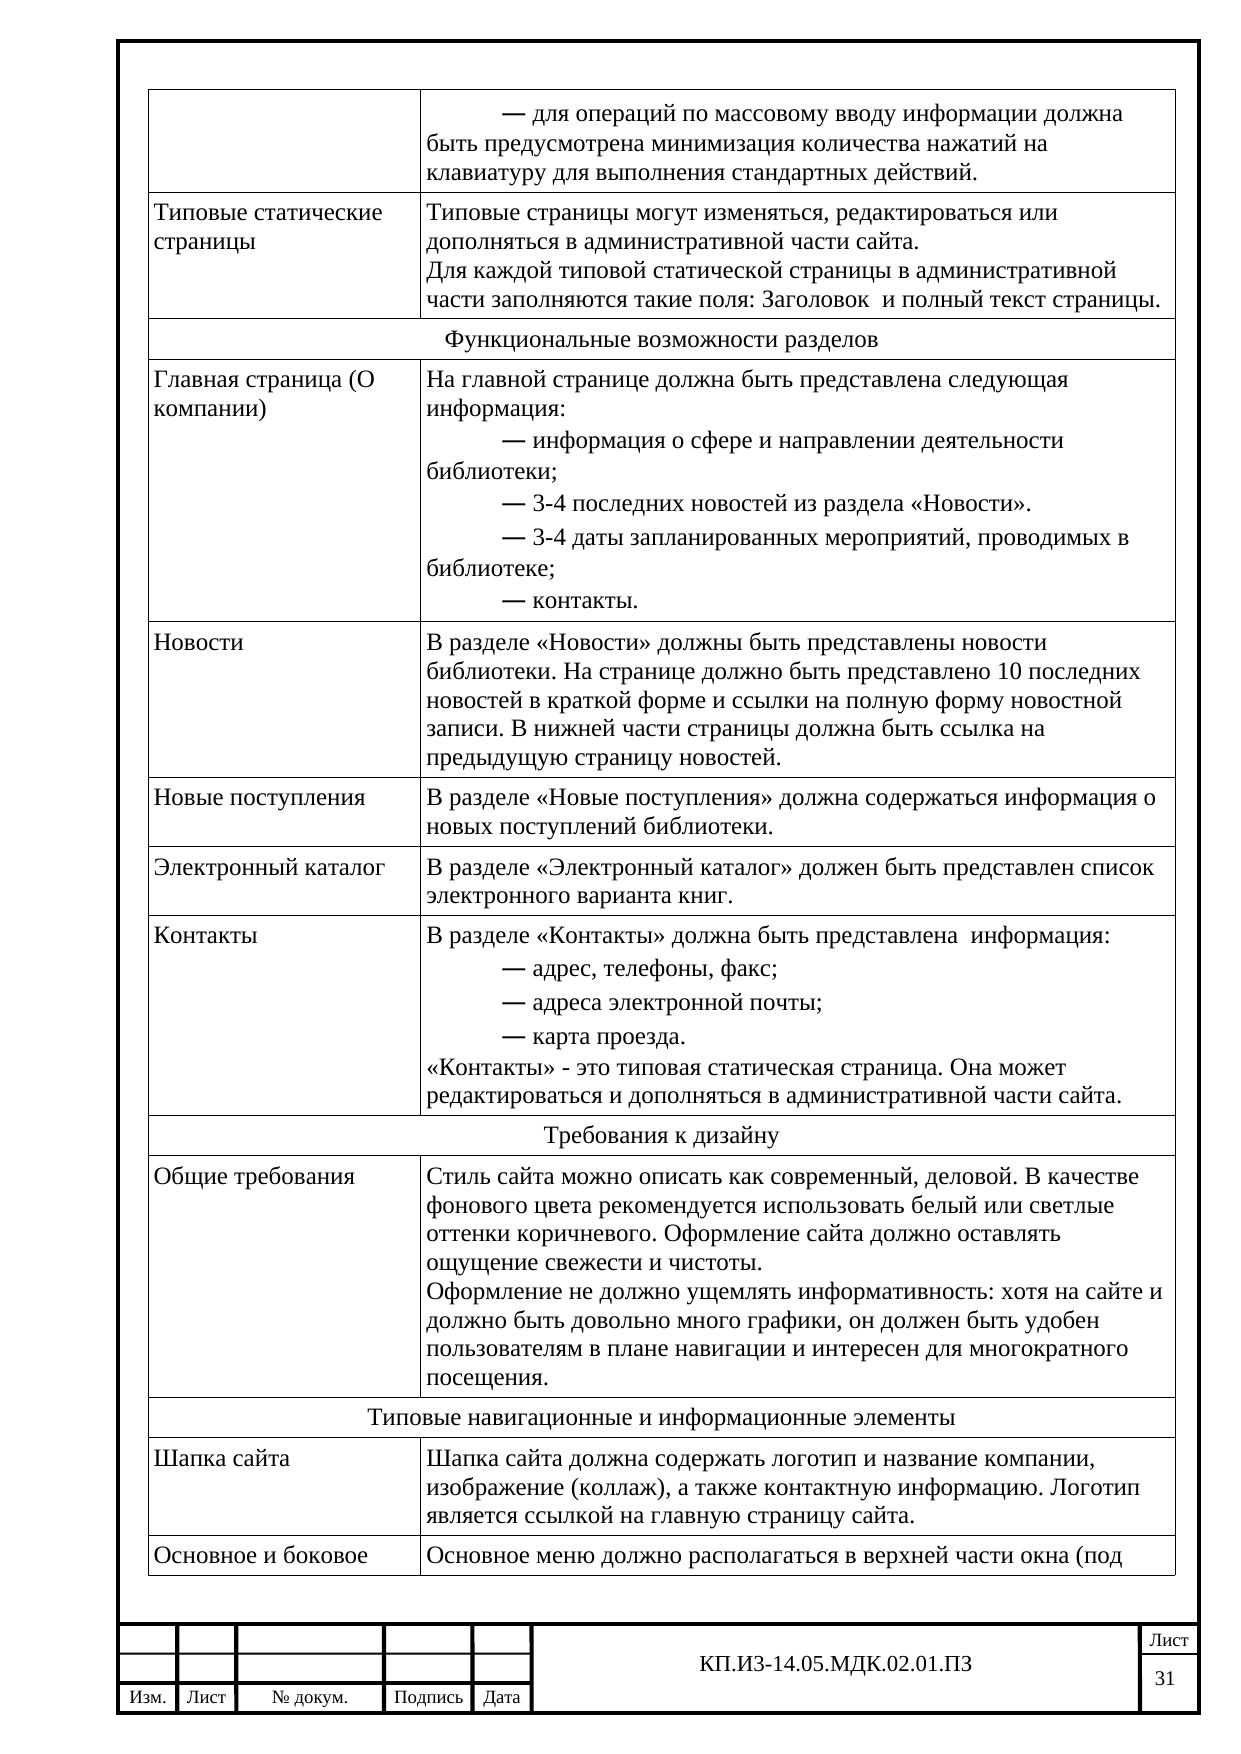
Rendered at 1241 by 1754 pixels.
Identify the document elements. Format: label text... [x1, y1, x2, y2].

table_cell Новые поступления [149, 778, 420, 846]
table_cell В разделе «Контакты» должна быть представлена информация: адрес, телефоны, факс; адреса электронной почты; карта проезда. «Контакты» - это типовая статическая страница. Она может редактироваться и дополняться в административной части сайта. [421, 916, 1175, 1115]
table_cell Основное меню должно располагаться в верхней части окна (под [421, 1536, 1175, 1575]
table_cell Новости [149, 622, 420, 777]
table_cell [149, 90, 420, 192]
table_cell Основное и боковое [149, 1536, 420, 1575]
table_cell Шапка сайта [149, 1438, 420, 1535]
table_cell Стиль сайта можно описать как современный, деловой. В качестве фонового цвета рекомендуется использовать белый или светлые оттенки коричневого. Оформление сайта должно оставлять ощущение свежести и чистоты. Оформление не должно ущемлять информативность: хотя на сайте и должно быть довольно много графики, он должен быть удобен пользователям в плане навигации и интересен для многократного посещения. [421, 1156, 1175, 1397]
table_cell В разделе «Новости» должны быть представлены новости библиотеки. На странице должно быть представлено 10 последних новостей в краткой форме и ссылки на полную форму новостной записи. В нижней части страницы должна быть ссылка на предыдущую страницу новостей. [421, 622, 1175, 777]
table_cell Шапка сайта должна содержать логотип и название компании, изображение (коллаж), а также контактную информацию. Логотип является ссылкой на главную страницу сайта. [421, 1438, 1175, 1535]
table_cell Типовые страницы могут изменяться, редактироваться или дополняться в административной части сайта. Для каждой типовой статической страницы в административной части заполняются такие поля: Заголовок и полный текст страницы. [421, 193, 1175, 318]
table_cell Требования к дизайну [149, 1116, 1175, 1155]
table_cell Типовые навигационные и информационные элементы [149, 1398, 1175, 1437]
table_cell Контакты [149, 916, 420, 1115]
table_cell В разделе «Новые поступления» должна содержаться информация о новых поступлений библиотеки. [421, 778, 1175, 846]
table_cell Электронный каталог [149, 847, 420, 915]
table_cell На главной странице должна быть представлена следующая информация: информация о сфере и направлении деятельности библиотеки; 3-4 последних новостей из раздела «Новости». 3-4 даты запланированных мероприятий, проводимых в библиотеке; контакты. [421, 360, 1175, 621]
table_cell Общие требования [149, 1156, 420, 1397]
table_cell Главная страница (О компании) [149, 360, 420, 621]
table_cell Система управления контентом (административная часть сайта) должна предоставлять возможность добавления, редактирования и удаления содержимого статических и динамических страниц. Также должна быть предусмотрена возможность добавления информации без отображения на сайте. Система управления контентом должна иметь стандартный для Windows интерфейс, отвечающий следующим требованиям: реализация в графическом оконном режиме; единый стиль оформления; интуитивно понятное назначение элементов интерфейса; отображение на экране только тех возможностей, которые доступны конкретному пользователю; отображение на экране только необходимой для решения текущей прикладной задачи информации; отображение на экране хода длительных процессов обработки; диалог с пользователем должен быть оптимизирован для выполнения типовых и часто используемых операций; для операций по массовому вводу информации должна быть предусмотрена минимизация количества нажатий на клавиатуру для выполнения стандартных действий. [421, 90, 1175, 192]
table_cell Типовые статические страницы [149, 193, 420, 318]
table_cell В разделе «Электронный каталог» должен быть представлен список электронного варианта книг. [421, 847, 1175, 915]
table_cell Функциональные возможности разделов [149, 319, 1175, 358]
